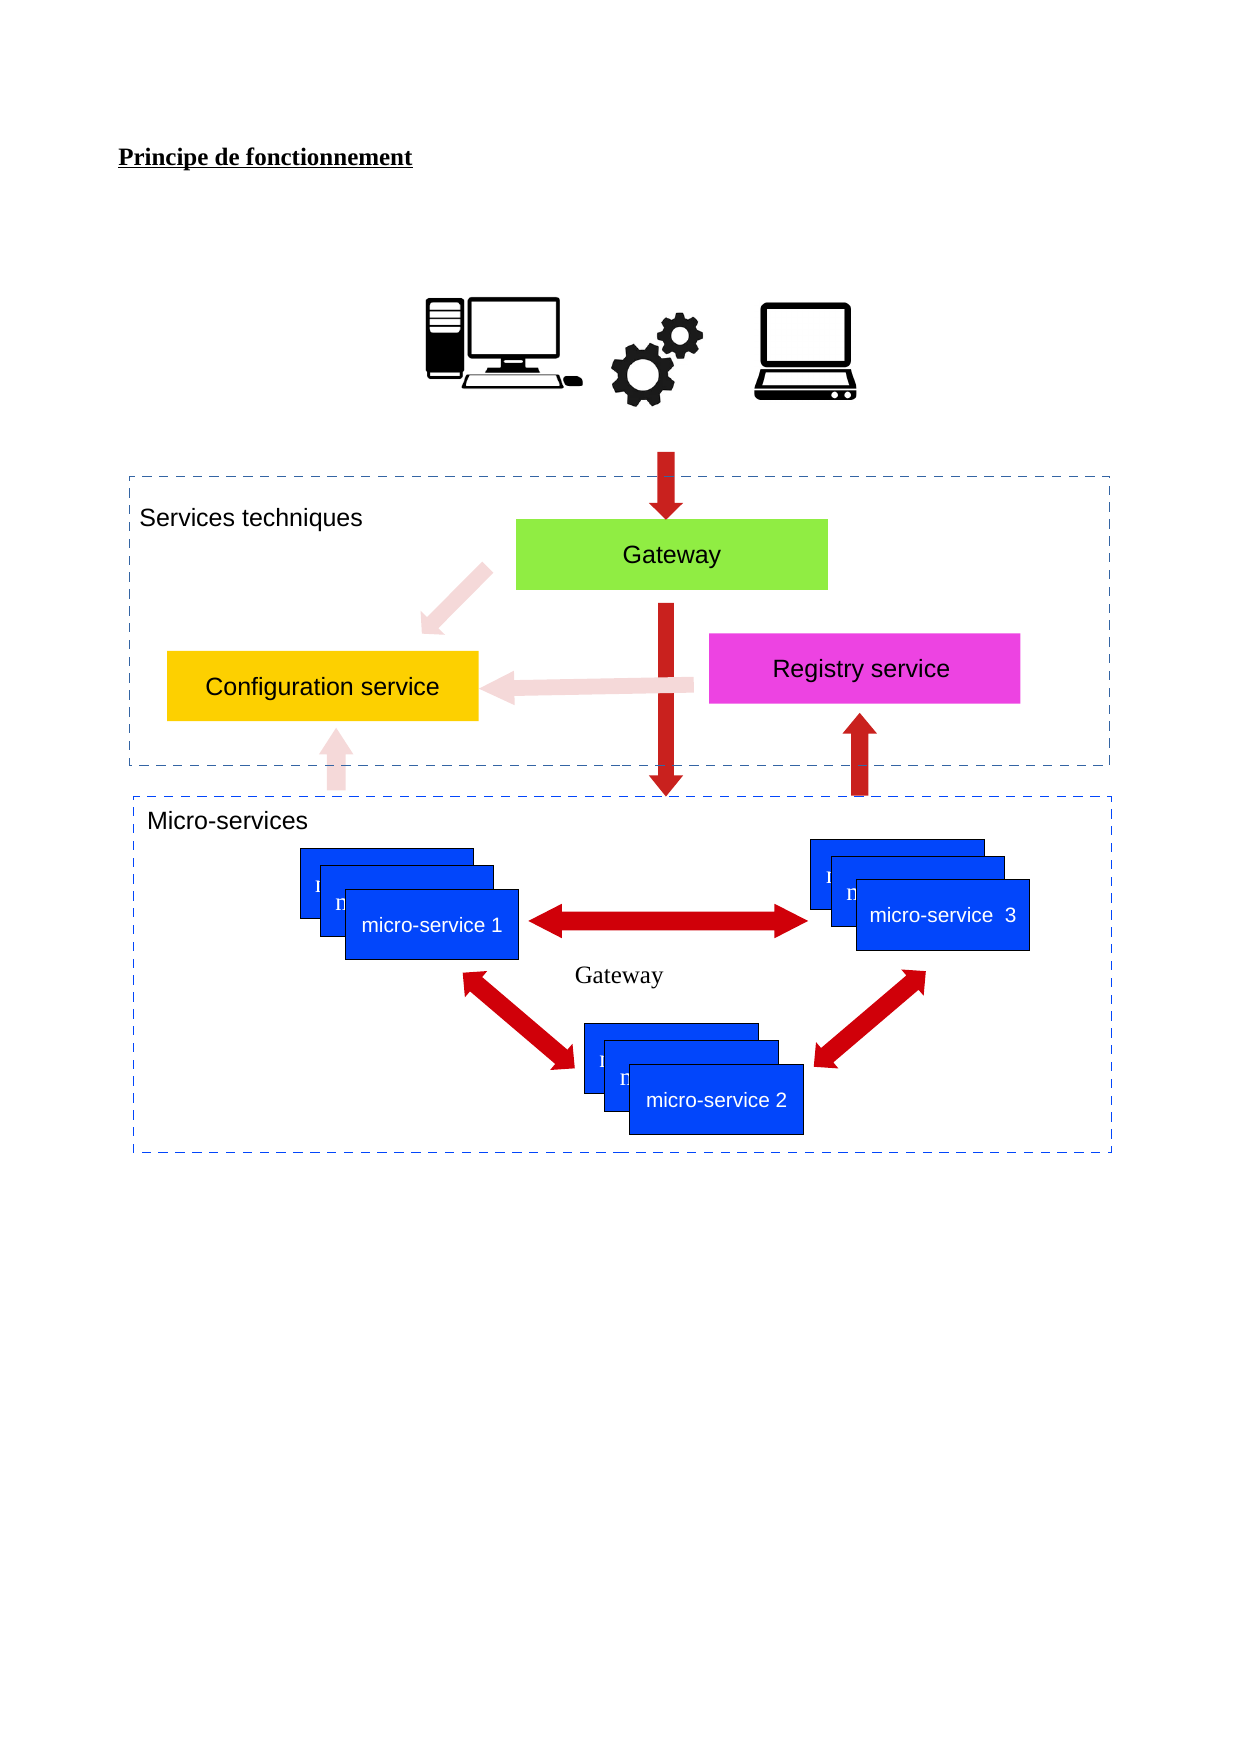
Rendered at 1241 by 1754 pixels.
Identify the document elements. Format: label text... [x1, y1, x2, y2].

picture [606, 304, 711, 413]
picture [754, 300, 857, 403]
text Principe de fonctionnement [118, 142, 1122, 171]
picture [423, 262, 584, 410]
